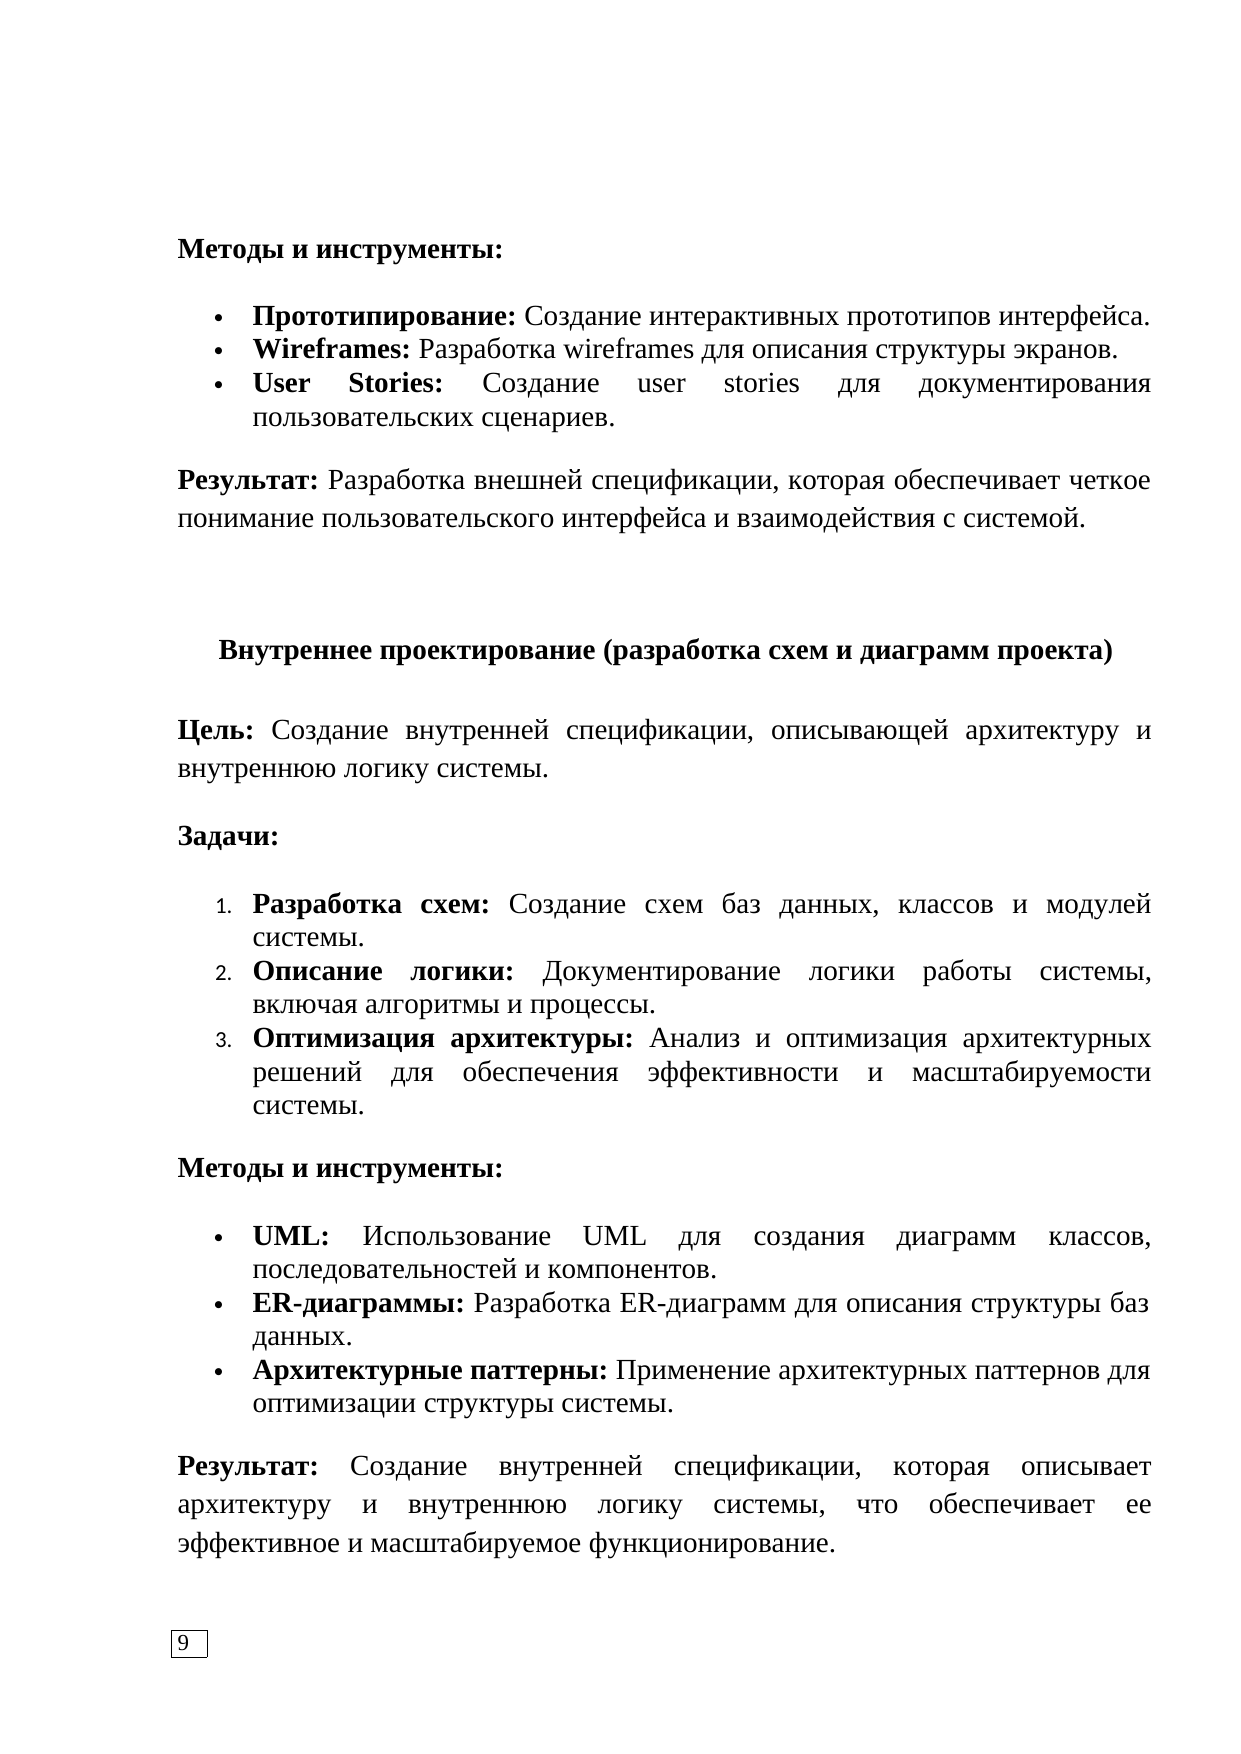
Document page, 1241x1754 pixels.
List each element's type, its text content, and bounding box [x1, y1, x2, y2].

subtitle Методы и инструменты: [177, 1150, 1163, 1183]
list Оптимизация архитектуры: Анализ и оптимизация архитектурных решений для обеспечения эффективности и масштабируемости системы. [215, 1020, 1152, 1121]
list Разработка схем: Создание схем баз данных, классов и модулей системы. [215, 886, 1152, 953]
text Результат: Создание внутренней спецификации, которая описывает архитектуру и внутреннюю логику системы, что обеспечивает ее эффективное и масштабируемое функционирование. [177, 1448, 1152, 1559]
text Результат: Разработка внешней спецификации, которая обеспечивает четкое понимание пользовательского интерфейса и взаимодействия с системой. [177, 462, 1152, 534]
subtitle Задачи: [177, 818, 1163, 852]
list Архитектурные паттерны: Применение архитектурных паттернов для оптимизации структуры системы. [215, 1352, 1152, 1419]
list ER-диаграммы: Разработка ER-диаграмм для описания структуры баз данных. [215, 1285, 1152, 1352]
list Прототипирование: Создание интерактивных прототипов интерфейса. [215, 298, 1163, 332]
list Описание логики: Документирование логики работы системы, включая алгоритмы и процессы. [215, 953, 1152, 1020]
list UML: Использование UML для создания диаграмм классов, последовательностей и компонентов. [215, 1218, 1152, 1285]
subtitle Методы и инструменты: [177, 231, 1163, 264]
subtitle Внутреннее проектирование (разработка схем и диаграмм проекта) [218, 632, 1163, 666]
list Wireframes: Разработка wireframes для описания структуры экранов. [215, 332, 1163, 366]
text Цель: Создание внутренней спецификации, описывающей архитектуру и внутреннюю логику системы. [177, 712, 1151, 784]
list User Stories: Создание user stories для документирования пользовательских сценариев. [215, 366, 1152, 433]
